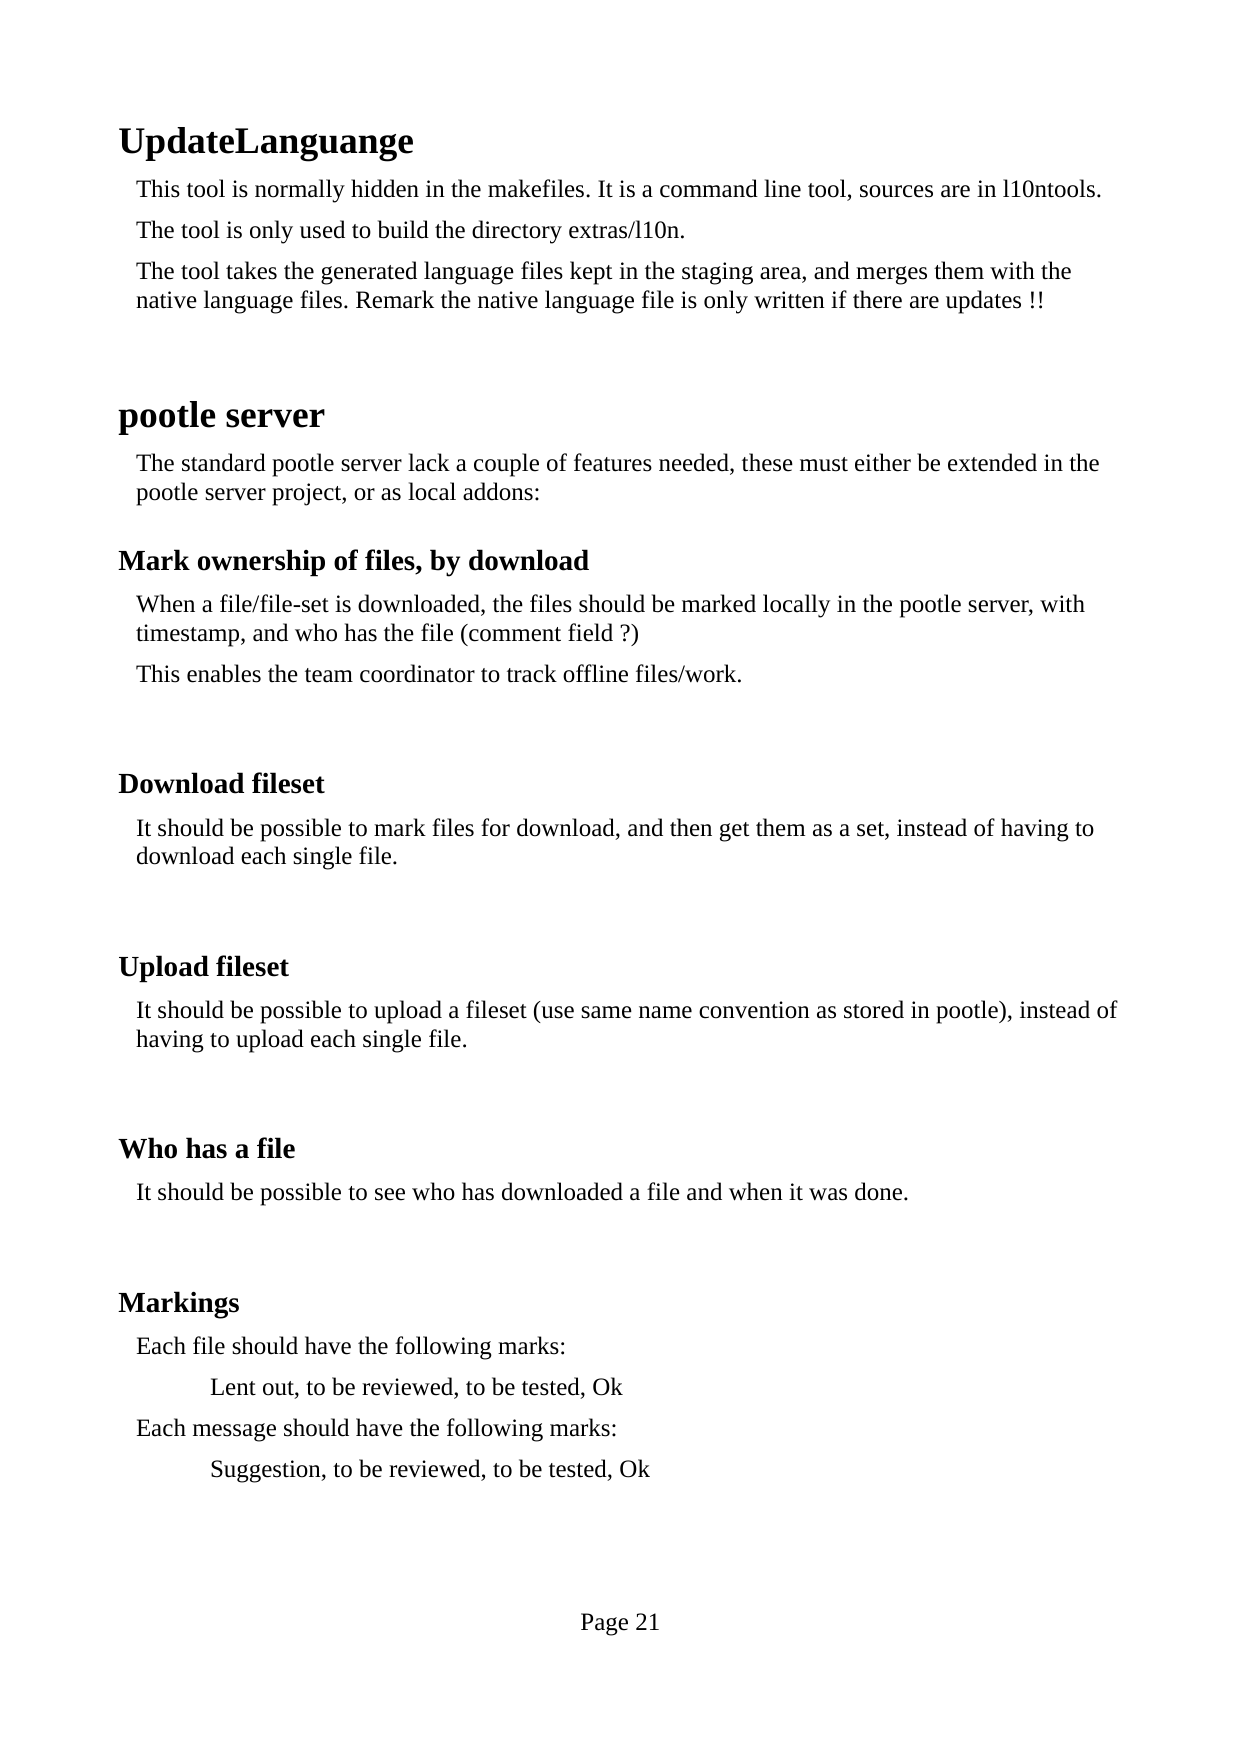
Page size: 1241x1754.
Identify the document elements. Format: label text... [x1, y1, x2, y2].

text It should be possible to mark files for download, and then get them as a set, instead of having to download each single file. [136, 813, 1122, 870]
text Each message should have the following marks: [136, 1413, 1122, 1442]
text This tool is normally hidden in the makefiles. It is a command line tool, sources are in l10ntools. [136, 174, 1122, 202]
subtitle Mark ownership of files, by download [118, 543, 1122, 577]
text Suggestion, to be reviewed, to be tested, Ok [136, 1454, 1122, 1483]
text Each file should have the following marks: [136, 1331, 1122, 1359]
text Lent out, to be reviewed, to be tested, Ok [136, 1372, 1122, 1401]
subtitle pootle server [118, 392, 1122, 436]
subtitle Upload fileset [118, 949, 1122, 982]
subtitle Who has a file [118, 1131, 1122, 1165]
text When a file/file-set is downloaded, the files should be marked locally in the pootle server, with timestamp, and who has the file (comment field ?) [136, 589, 1122, 647]
text It should be possible to upload a fileset (use same name convention as stored in pootle), instead of having to upload each single file. [136, 995, 1122, 1052]
text It should be possible to see who has downloaded a file and when it was done. [136, 1177, 1122, 1206]
text The tool is only used to build the directory extras/l10n. [136, 215, 1122, 244]
subtitle Download fileset [118, 767, 1122, 800]
text The tool takes the generated language files kept in the staging area, and merges them with the native language files. Remark the native language file is only written if there are updates !! [136, 256, 1122, 314]
text This enables the team coordinator to track offline files/work. [136, 659, 1122, 688]
text The standard pootle server lack a couple of features needed, these must either be extended in the pootle server project, or as local addons: [136, 448, 1122, 506]
subtitle Markings [118, 1285, 1122, 1318]
subtitle UpdateLanguange [118, 118, 1122, 161]
